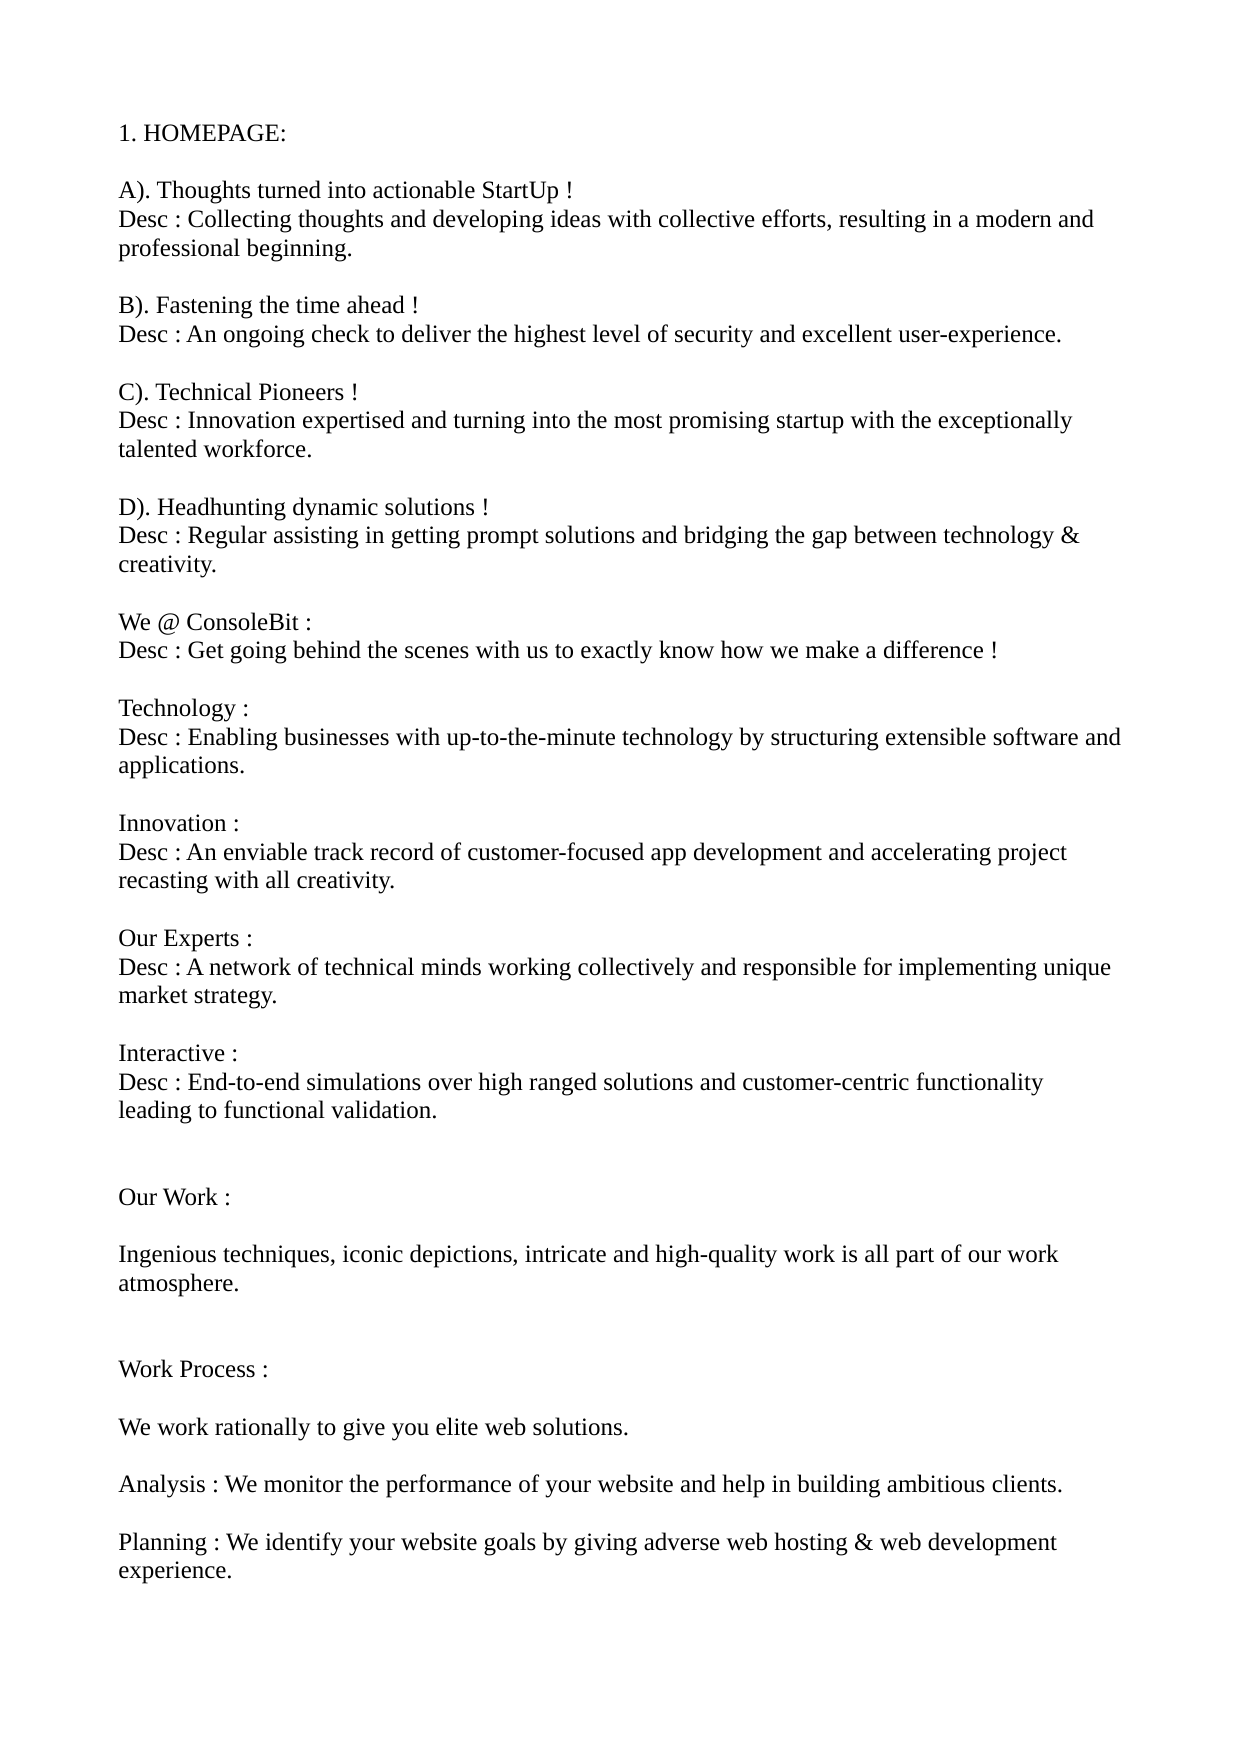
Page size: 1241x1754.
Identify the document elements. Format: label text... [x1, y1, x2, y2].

text Desc : Innovation expertised and turning into the most promising startup with the exceptionally talented workforce. [118, 406, 1122, 463]
text Desc : Regular assisting in getting prompt solutions and bridging the gap between technology & creativity. [118, 521, 1122, 578]
text Desc : Enabling businesses with up-to-the-minute technology by structuring extensible software and applications. [118, 722, 1122, 779]
text Interactive : [118, 1038, 1122, 1067]
text B). Fastening the time ahead ! [118, 291, 1122, 319]
text We work rationally to give you elite web solutions. [118, 1412, 1122, 1441]
text We @ ConsoleBit : [118, 607, 1122, 636]
text D). Headhunting dynamic solutions ! [118, 492, 1122, 521]
text Ingenious techniques, iconic depictions, intricate and high-quality work is all part of our work atmosphere. [118, 1239, 1122, 1297]
text Innovation : [118, 808, 1122, 837]
text Desc : Collecting thoughts and developing ideas with collective efforts, resulting in a modern and professional beginning. [118, 204, 1122, 262]
text 1. HOMEPAGE: [118, 118, 1122, 147]
text Planning : We identify your website goals by giving adverse web hosting & web development experience. [118, 1527, 1122, 1584]
text Our Experts : [118, 923, 1122, 952]
text Technology : [118, 693, 1122, 722]
text Desc : End-to-end simulations over high ranged solutions and customer-centric functionality leading to functional validation. [118, 1067, 1122, 1124]
text Our Work : [118, 1182, 1122, 1211]
text C). Technical Pioneers ! [118, 377, 1122, 406]
text Analysis : We monitor the performance of your website and help in building ambitious clients. [118, 1469, 1122, 1498]
text A). Thoughts turned into actionable StartUp ! [118, 176, 1122, 204]
text Desc : A network of technical minds working collectively and responsible for implementing unique market strategy. [118, 952, 1122, 1009]
text Desc : An enviable track record of customer-focused app development and accelerating project recasting with all creativity. [118, 837, 1122, 894]
text Desc : Get going behind the scenes with us to exactly know how we make a difference ! [118, 636, 1122, 664]
text Work Process : [118, 1354, 1122, 1383]
text Desc : An ongoing check to deliver the highest level of security and excellent user-experience. [118, 319, 1122, 348]
